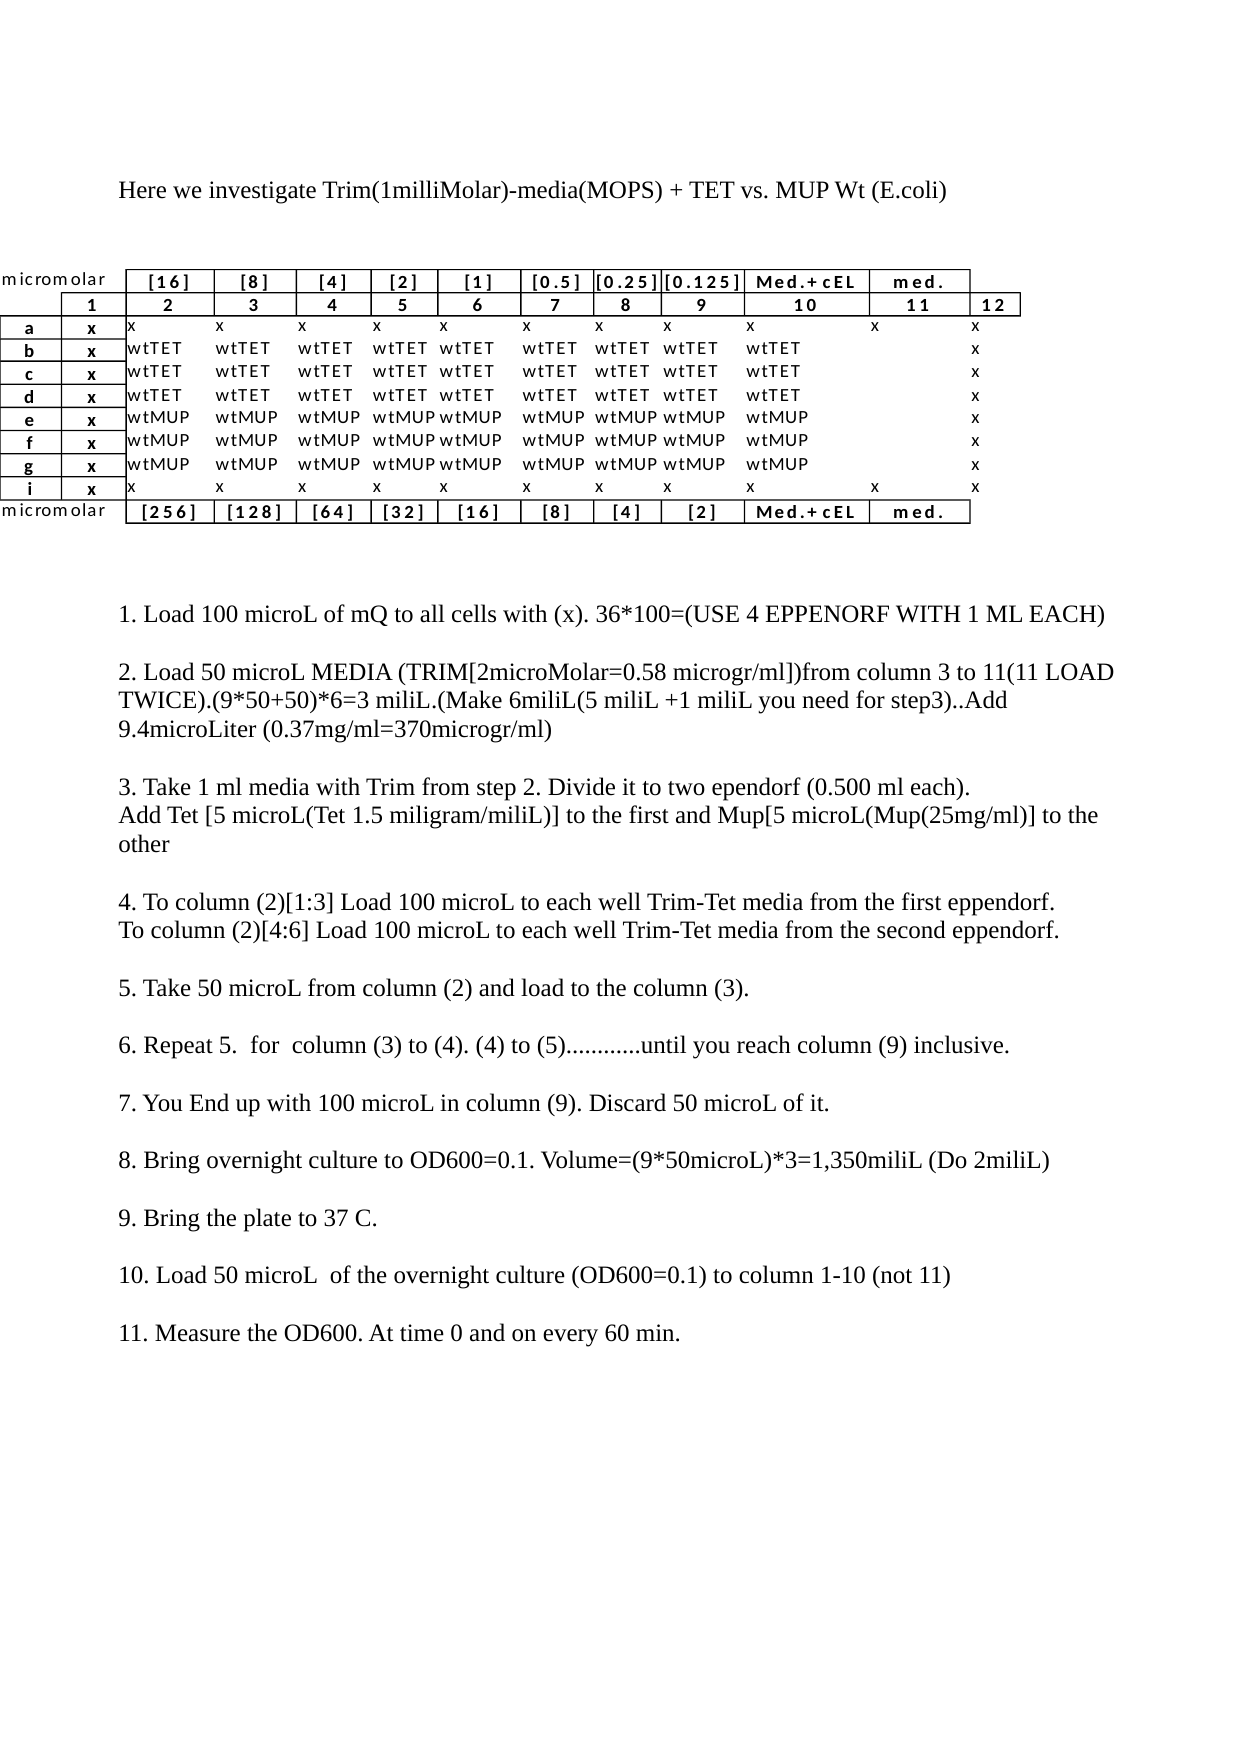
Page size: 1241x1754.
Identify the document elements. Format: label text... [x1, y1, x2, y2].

text 7. You End up with 100 microL in column (9). Discard 50 microL of it. [118, 1088, 1122, 1117]
text To column (2)[4:6] Load 100 microL to each well Trim-Tet media from the second eppendorf. [118, 915, 1122, 944]
text 8. Bring overnight culture to OD600=0.1. Volume=(9*50microL)*3=1,350miliL (Do 2miliL) [118, 1145, 1122, 1174]
text 11. Measure the OD600. At time 0 and on every 60 min. [118, 1318, 1122, 1347]
text 10. Load 50 microL of the overnight culture (OD600=0.1) to column 1-10 (not 11) [118, 1260, 1122, 1289]
text Here we investigate Trim(1milliMolar)-media(MOPS) + TET vs. MUP Wt (E.coli) [118, 176, 1122, 204]
text 6. Repeat 5. for column (3) to (4). (4) to (5)............until you reach column (9) inclusive. [118, 1030, 1122, 1059]
text 3. Take 1 ml media with Trim from step 2. Divide it to two ependorf (0.500 ml each). [118, 772, 1122, 800]
text 9. Bring the plate to 37 C. [118, 1203, 1122, 1232]
text 4. To column (2)[1:3] Load 100 microL to each well Trim-Tet media from the first eppendorf. [118, 887, 1122, 915]
text 1. Load 100 microL of mQ to all cells with (x). 36*100=(USE 4 EPPENORF WITH 1 ML EACH) [118, 599, 1122, 628]
text 2. Load 50 microL MEDIA (TRIM[2microMolar=0.58 microgr/ml])from column 3 to 11(11 LOAD TWICE).(9*50+50)*6=3 miliL.(Make 6miliL(5 miliL +1 miliL you need for step3)..Add 9.4microLiter (0.37mg/ml=370microgr/ml) [118, 657, 1122, 743]
text Add Tet [5 microL(Tet 1.5 miligram/miliL)] to the first and Mup[5 microL(Mup(25mg/ml)] to the other [118, 800, 1122, 858]
text 5. Take 50 microL from column (2) and load to the column (3). [118, 973, 1122, 1002]
